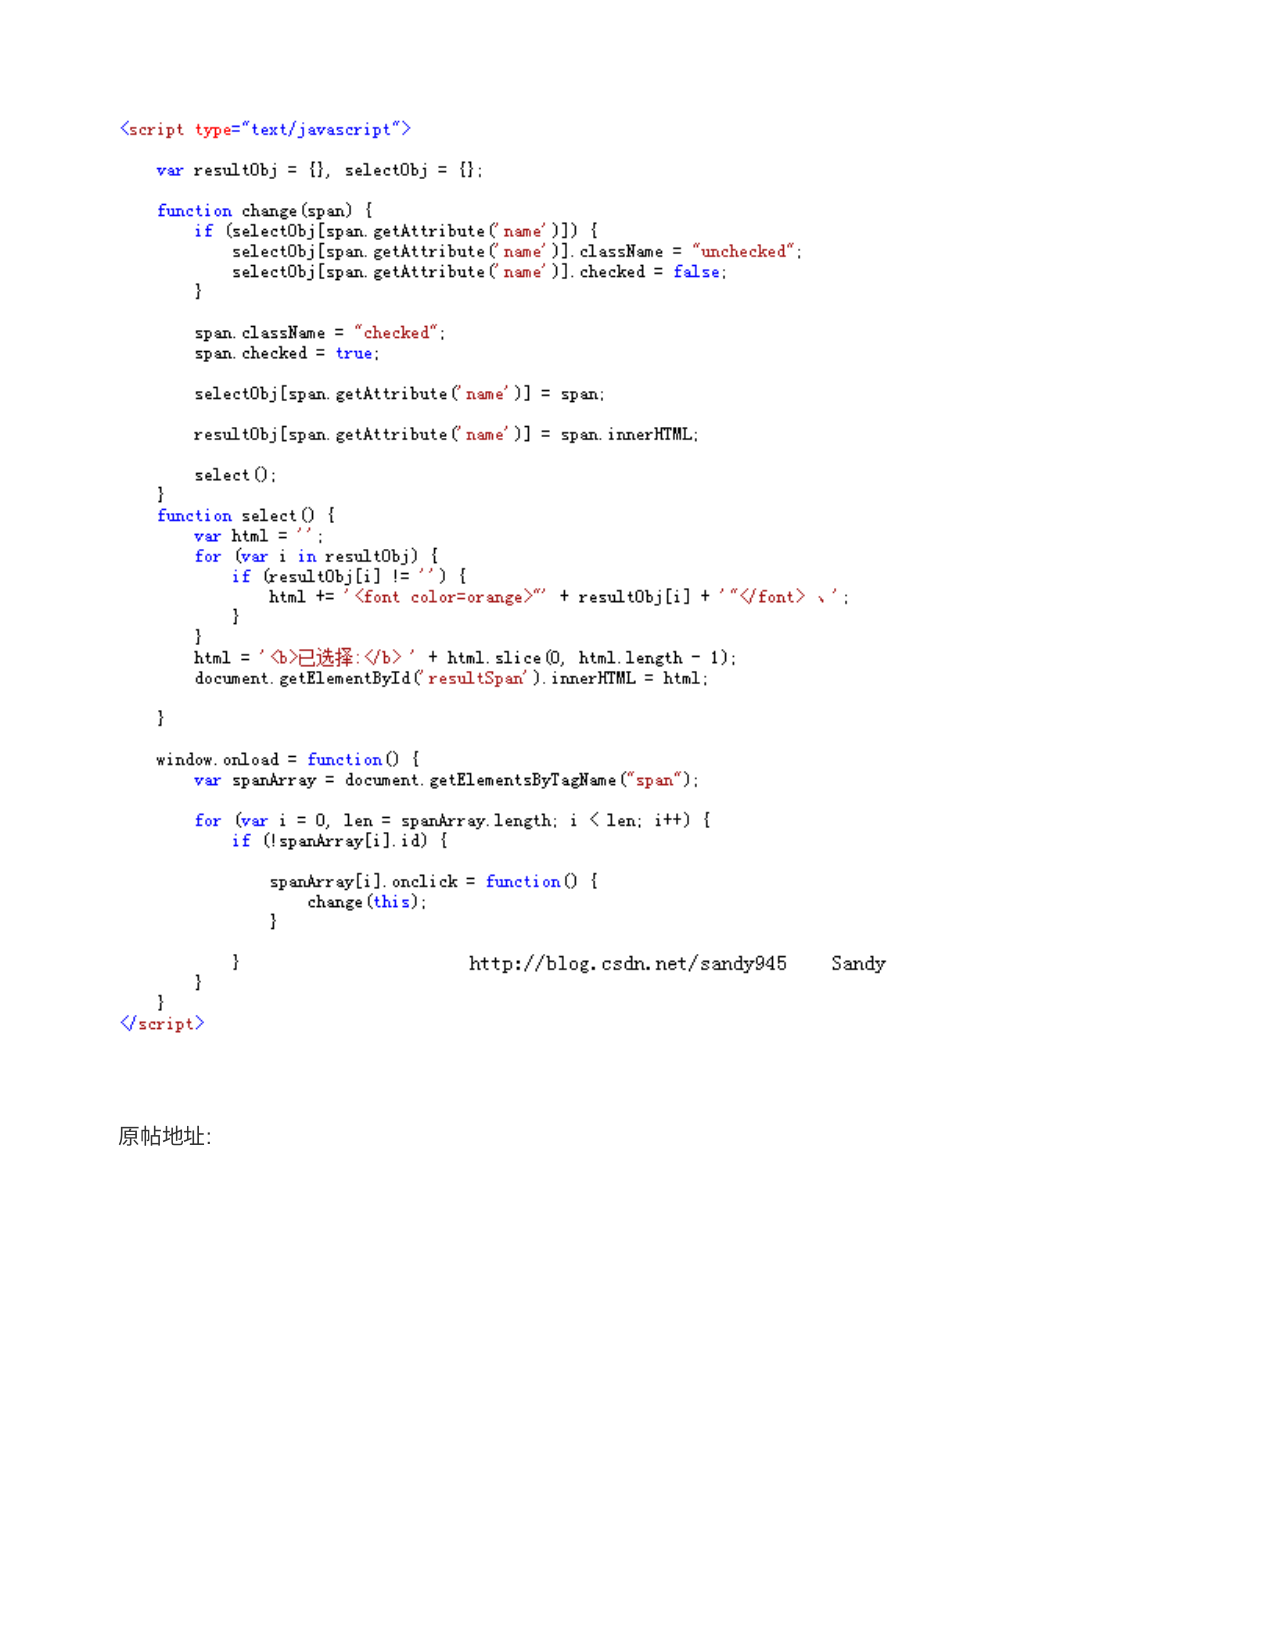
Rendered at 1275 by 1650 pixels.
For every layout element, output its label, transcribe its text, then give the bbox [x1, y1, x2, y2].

text 原帖地址: [118, 1108, 1157, 1149]
picture [118, 118, 940, 1039]
